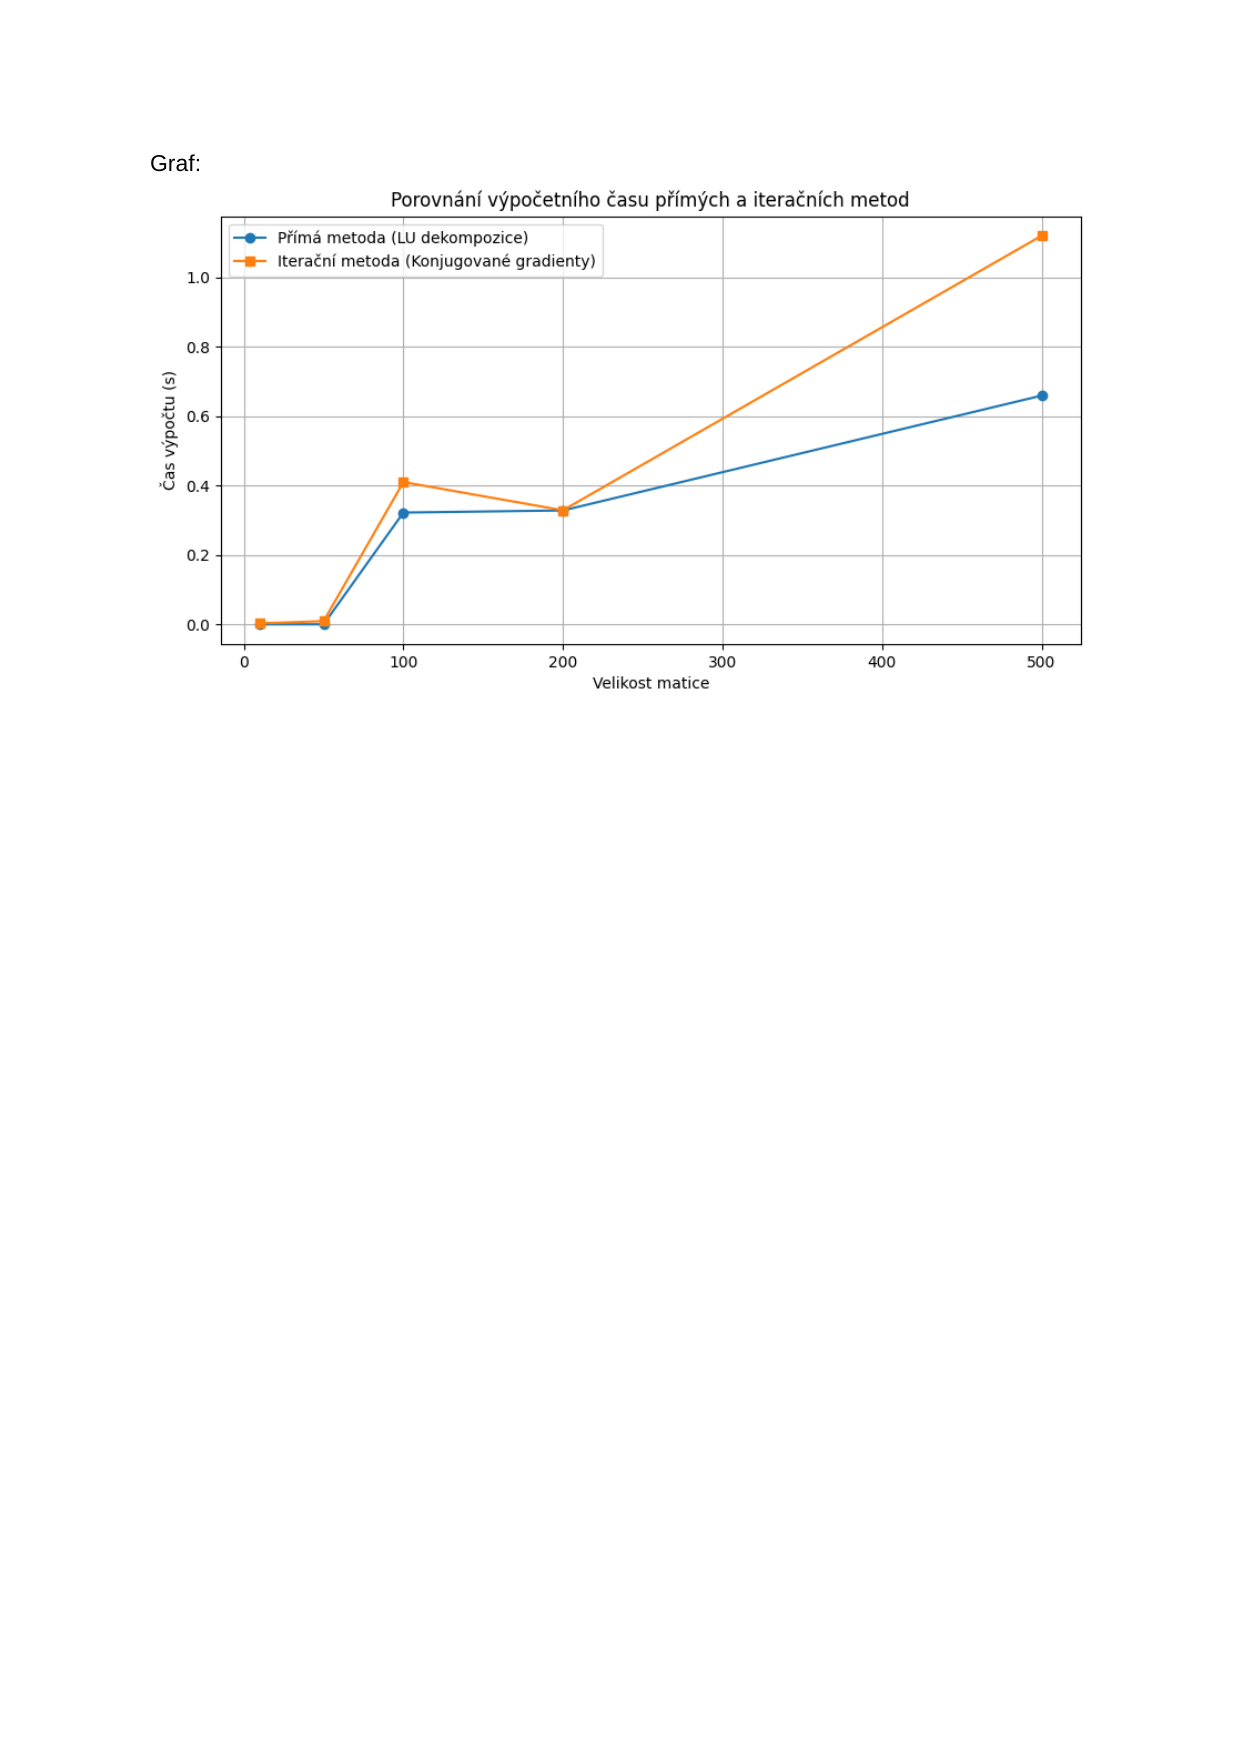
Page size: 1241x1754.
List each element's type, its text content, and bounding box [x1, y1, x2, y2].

text Graf: [150, 150, 1090, 176]
picture [150, 180, 1091, 703]
